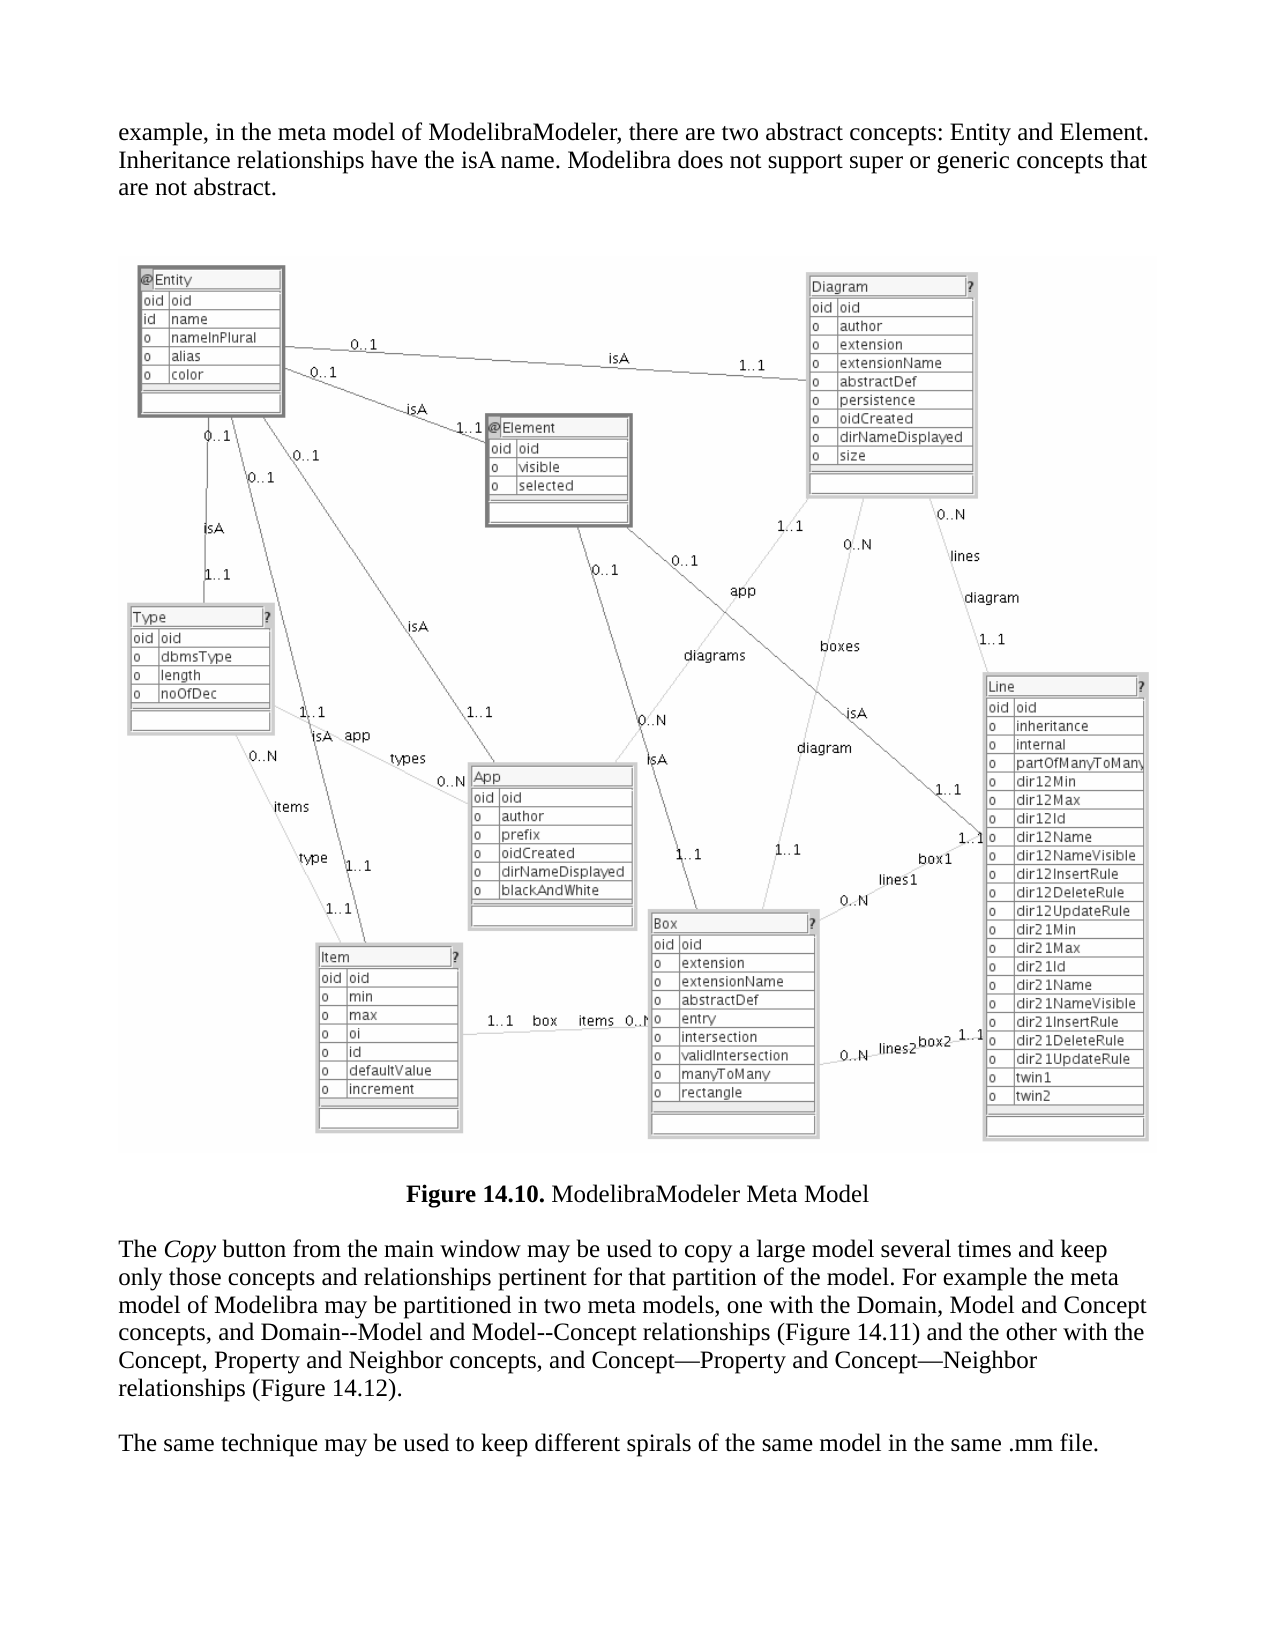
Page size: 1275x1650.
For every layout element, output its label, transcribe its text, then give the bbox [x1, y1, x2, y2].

text Figure 14.10. ModelibraModeler Meta Model [118, 1180, 1157, 1208]
text The Copy button from the main window may be used to copy a large model several times and keep only those concepts and relationships pertinent for that partition of the model. For example the meta model of Modelibra may be partitioned in two meta models, one with the Domain, Model and Concept concepts, and Domain--Model and Model--Concept relationships (Figure 14.11) and the other with the Concept, Property and Neighbor concepts, and Concept—Property and Concept—Neighbor relationships (Figure 14.12). [118, 1235, 1157, 1402]
text The same technique may be used to keep different spirals of the same model in the same .mm file. [118, 1429, 1157, 1457]
text example, in the meta model of ModelibraModeler, there are two abstract concepts: Entity and Element. Inheritance relationships have the isA name. Modelibra does not support super or generic concepts that are not abstract. [118, 118, 1157, 201]
picture [118, 256, 1157, 1153]
